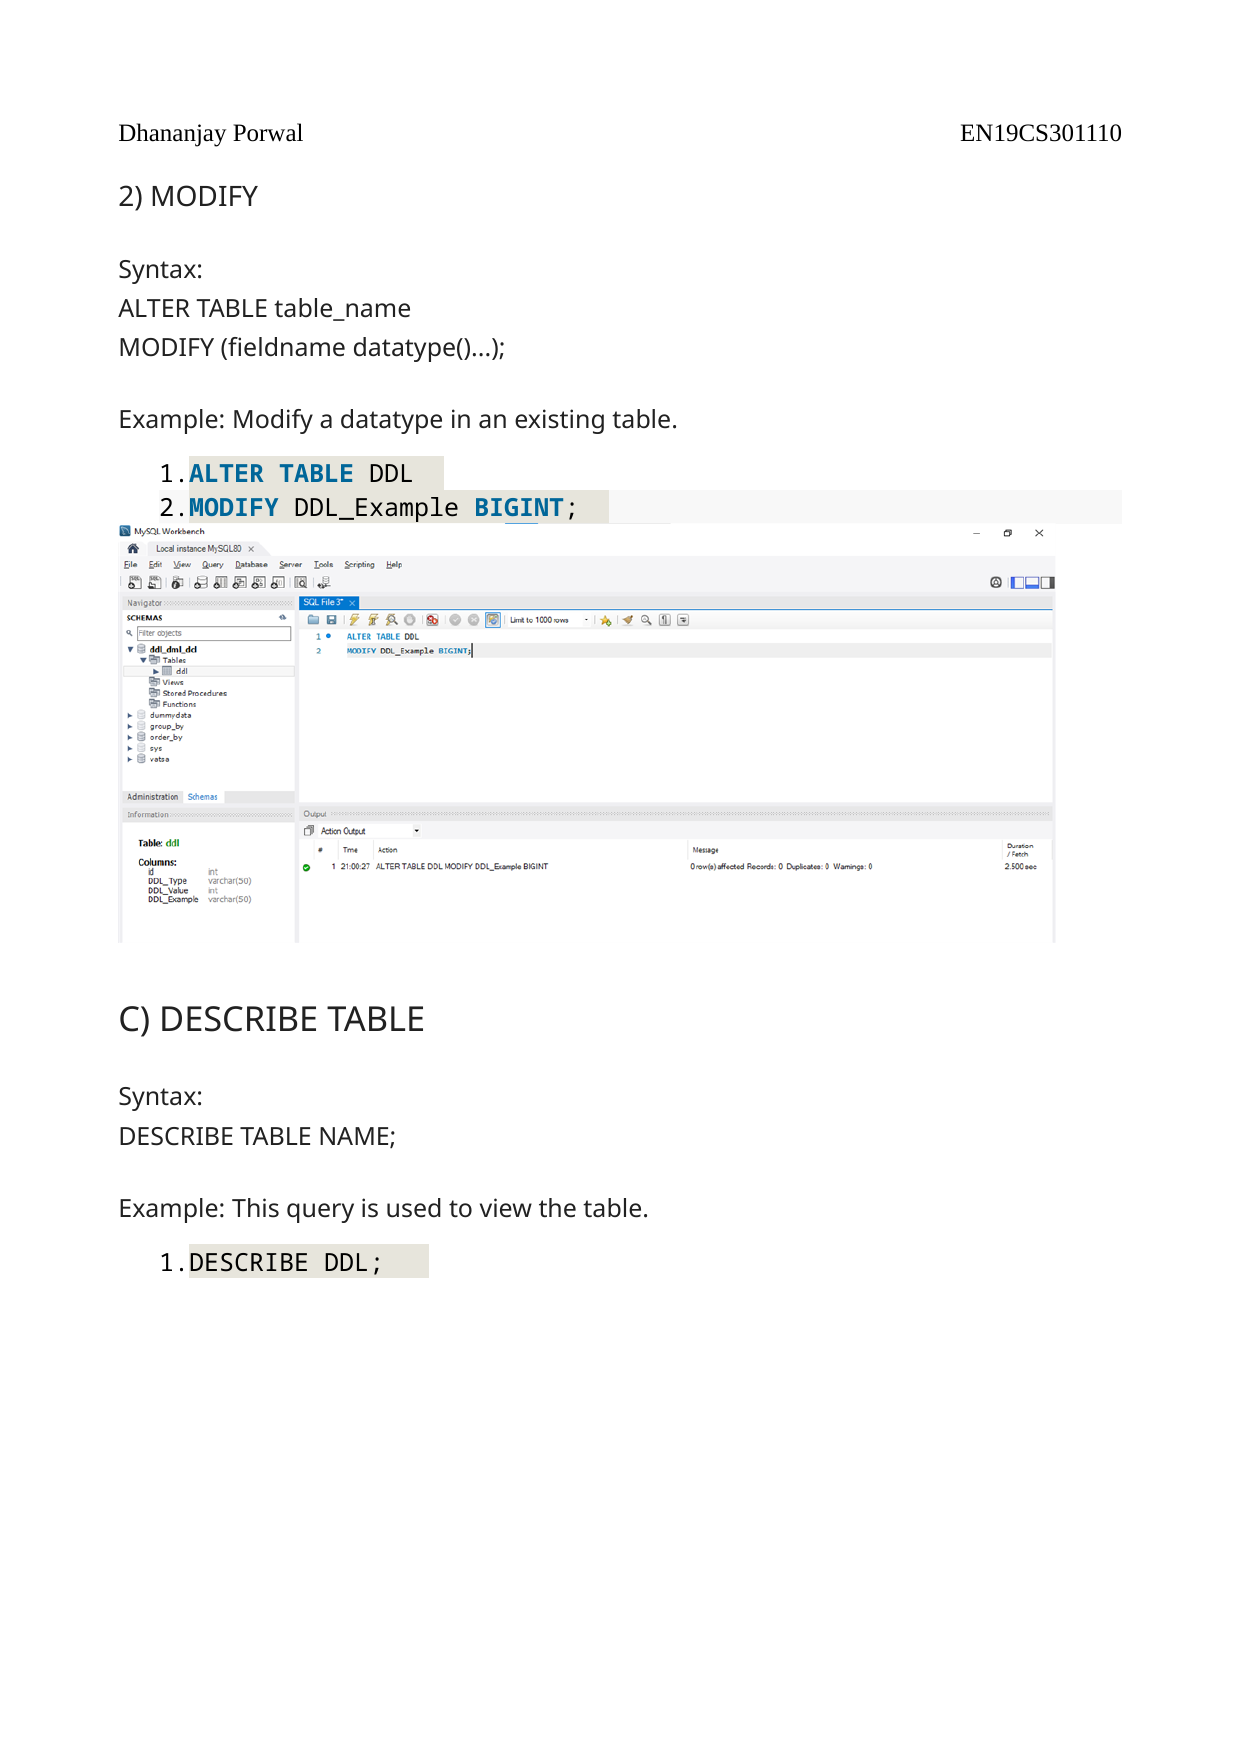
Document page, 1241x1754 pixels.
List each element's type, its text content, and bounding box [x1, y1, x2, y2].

subtitle C) DESCRIBE TABLE [118, 994, 1122, 1041]
list MODIFY DDL_Example BIGINT; [159, 490, 1122, 524]
text DESCRIBE TABLE NAME; [118, 1118, 1122, 1152]
list DESCRIBE DDL; [159, 1244, 1122, 1278]
text Syntax: [118, 251, 1122, 286]
text Example: Modify a datatype in an existing table. [118, 402, 1122, 436]
text Example: This query is used to view the table. [118, 1190, 1122, 1224]
text MODIFY (fieldname datatype()...); [118, 330, 1122, 364]
picture [118, 523, 1056, 943]
subtitle 2) MODIFY [118, 176, 1122, 215]
list ALTER TABLE DDL [159, 456, 1122, 490]
text Syntax: [118, 1079, 1122, 1113]
text ALTER TABLE table_name [118, 291, 1122, 325]
